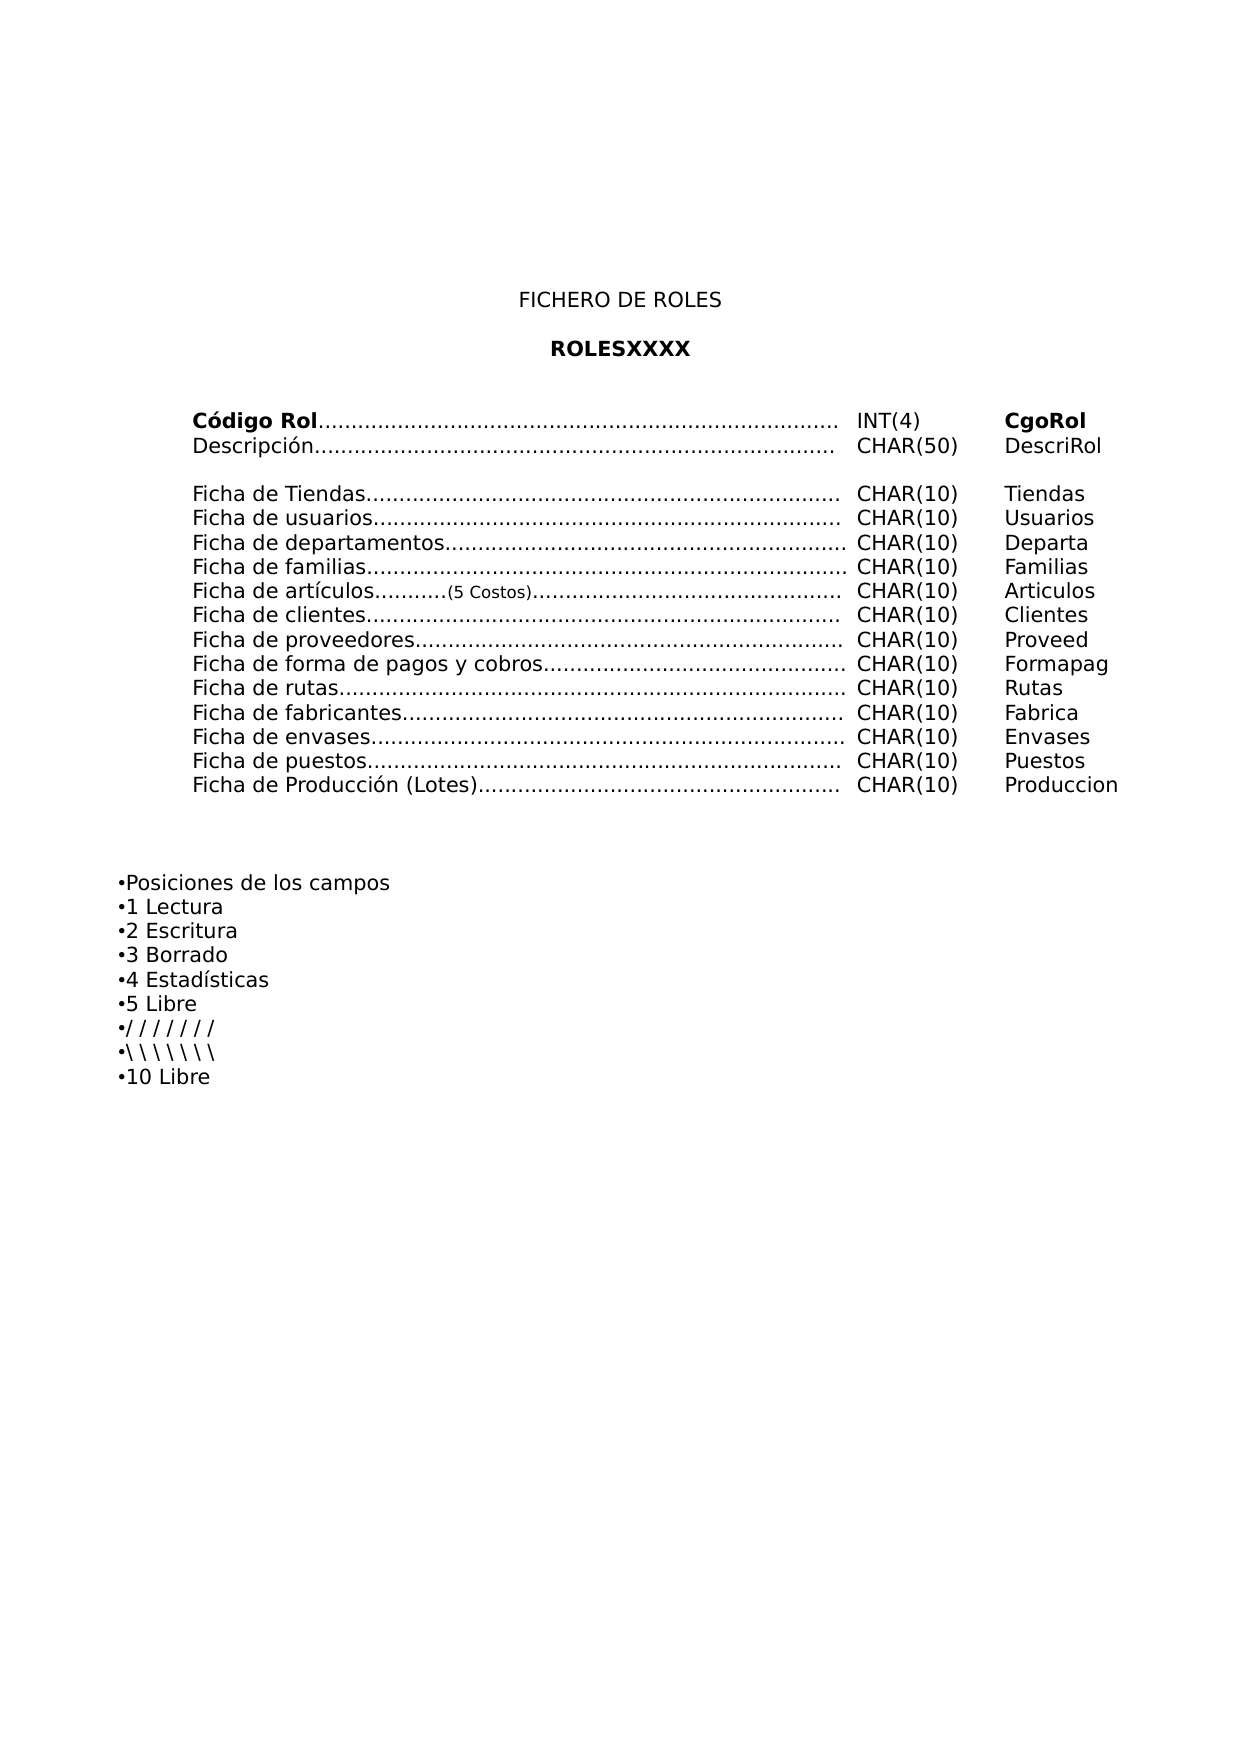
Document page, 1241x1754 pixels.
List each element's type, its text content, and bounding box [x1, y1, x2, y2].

list 10 Libre [118, 1065, 1122, 1089]
text Ficha de Tiendas........................................................................ CHAR(10) Tiendas [118, 482, 1122, 506]
text Ficha de envases........................................................................ CHAR(10) Envases [118, 725, 1122, 749]
text Ficha de forma de pagos y cobros.............................................. CHAR(10) Formapag [118, 652, 1122, 676]
list 5 Libre [118, 992, 1122, 1016]
list 3 Borrado [118, 943, 1122, 968]
text FICHERO DE ROLES [118, 288, 1122, 312]
list \ \ \ \ \ \ \ [118, 1040, 1122, 1065]
text Ficha de proveedores................................................................. CHAR(10) Proveed [118, 628, 1122, 652]
text Ficha de rutas............................................................................. CHAR(10) Rutas [118, 676, 1122, 701]
text Ficha de puestos........................................................................ CHAR(10) Puestos [118, 749, 1122, 773]
list / / / / / / / [118, 1016, 1122, 1040]
text Código Rol............................................................................... INT(4) CgoRol [118, 409, 1122, 434]
list 4 Estadísticas [118, 968, 1122, 992]
text Ficha de clientes........................................................................ CHAR(10) Clientes [118, 603, 1122, 628]
text Ficha de fabricantes................................................................... CHAR(10) Fabrica [118, 701, 1122, 725]
text Ficha de usuarios....................................................................... CHAR(10) Usuarios [118, 506, 1122, 531]
text Ficha de departamentos............................................................. CHAR(10) Departa [118, 531, 1122, 555]
text ROLESXXXX [118, 337, 1122, 361]
text Ficha de artículos...........(5 Costos)............................................... CHAR(10) Articulos [118, 579, 1122, 603]
list Posiciones de los campos [118, 871, 1122, 895]
text Ficha de Producción (Lotes)....................................................... CHAR(10) Produccion [118, 773, 1122, 798]
text Ficha de familias......................................................................... CHAR(10) Familias [118, 555, 1122, 579]
list 2 Escritura [118, 919, 1122, 943]
list 1 Lectura [118, 895, 1122, 919]
text Descripción............................................................................... CHAR(50) DescriRol [118, 434, 1122, 458]
